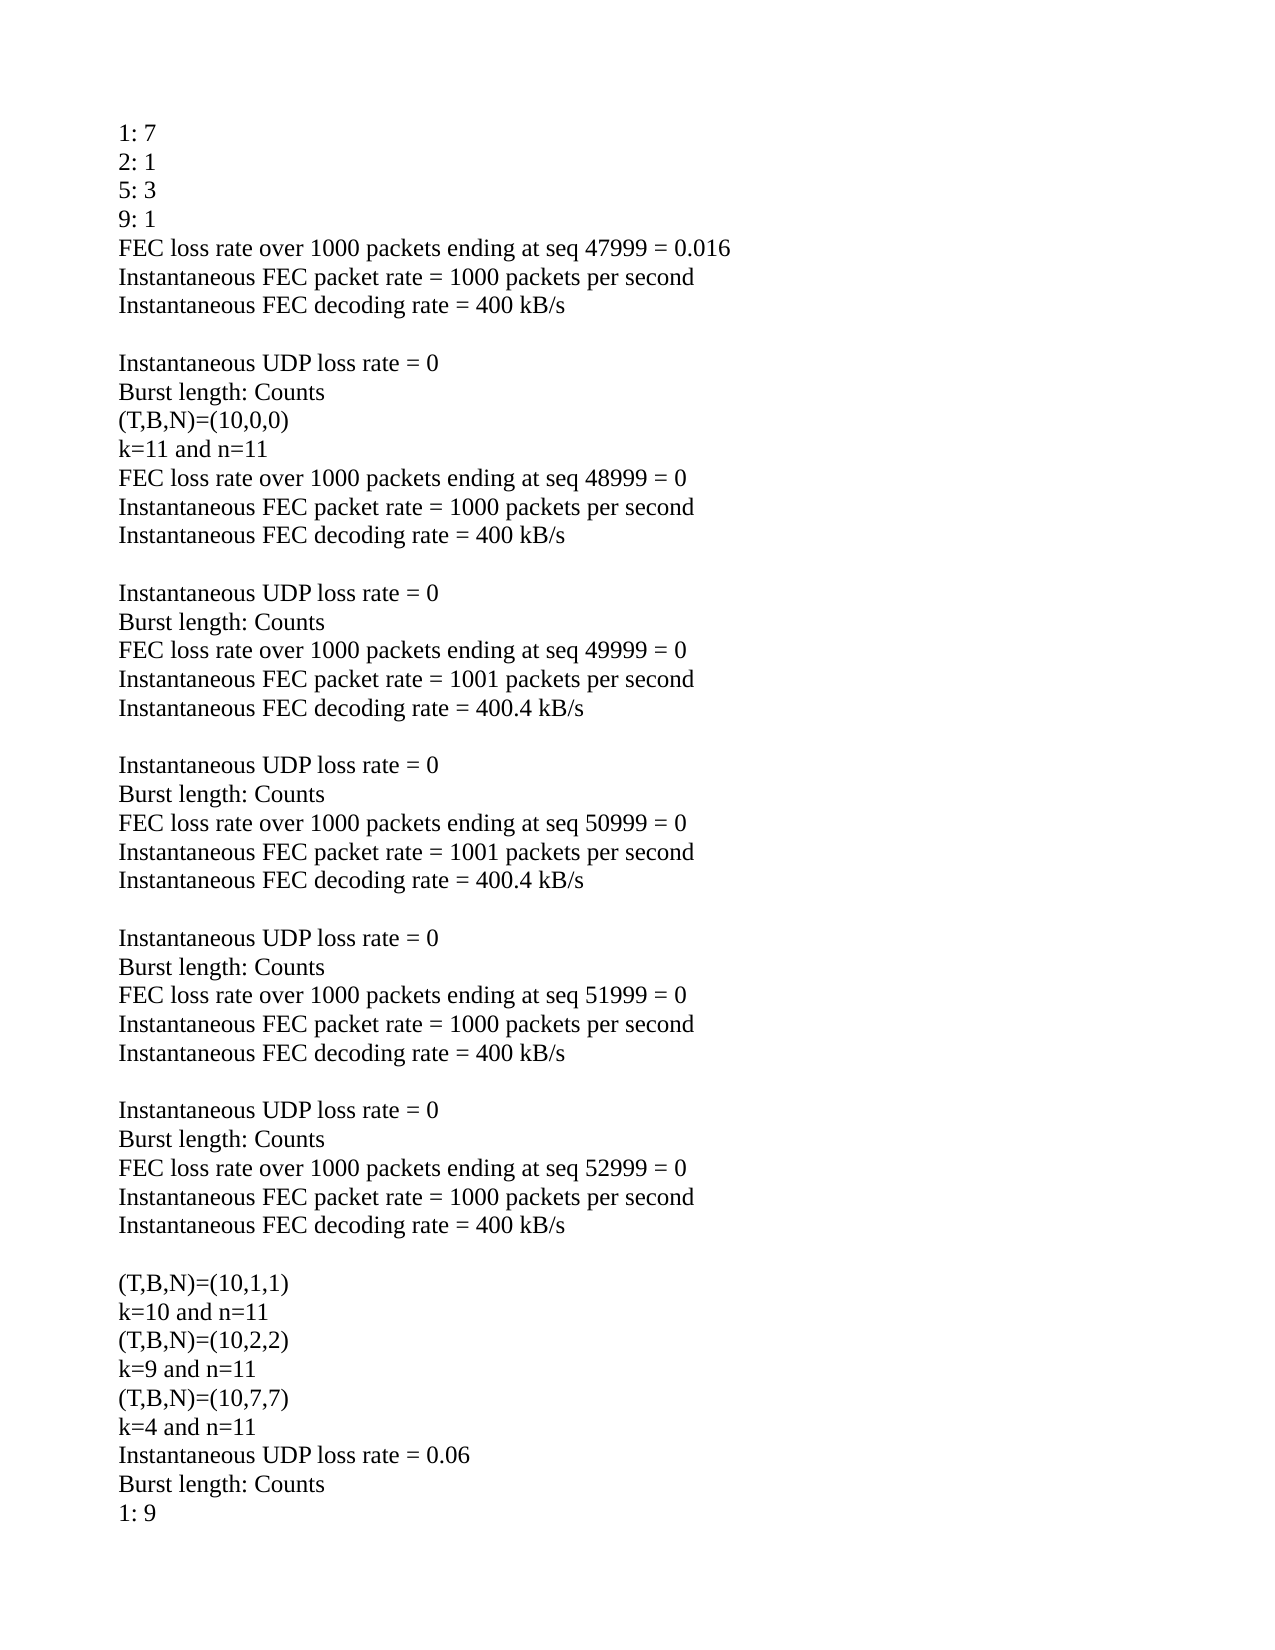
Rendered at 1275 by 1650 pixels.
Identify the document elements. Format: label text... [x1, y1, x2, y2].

text FEC loss rate over 1000 packets ending at seq 50999 = 0 [118, 808, 1157, 837]
text FEC loss rate over 1000 packets ending at seq 47999 = 0.016 [118, 233, 1157, 262]
text (T,B,N)=(10,0,0) [118, 406, 1157, 434]
text k=11 and n=11 [118, 434, 1157, 463]
text FEC loss rate over 1000 packets ending at seq 49999 = 0 [118, 636, 1157, 664]
text Instantaneous FEC packet rate = 1001 packets per second [118, 837, 1157, 866]
text k=9 and n=11 [118, 1354, 1157, 1383]
text Burst length: Counts [118, 952, 1157, 981]
text FEC loss rate over 1000 packets ending at seq 51999 = 0 [118, 981, 1157, 1009]
text Instantaneous UDP loss rate = 0 [118, 923, 1157, 952]
text Instantaneous FEC packet rate = 1000 packets per second [118, 1182, 1157, 1211]
text Instantaneous FEC packet rate = 1000 packets per second [118, 262, 1157, 291]
text 1: 9 [118, 1498, 1157, 1527]
text Burst length: Counts [118, 779, 1157, 808]
text Burst length: Counts [118, 607, 1157, 636]
text FEC loss rate over 1000 packets ending at seq 48999 = 0 [118, 463, 1157, 492]
text Burst length: Counts [118, 377, 1157, 406]
text (T,B,N)=(10,2,2) [118, 1326, 1157, 1354]
text Instantaneous FEC decoding rate = 400 kB/s [118, 1038, 1157, 1067]
text Instantaneous FEC packet rate = 1001 packets per second [118, 664, 1157, 693]
text 2: 1 [118, 147, 1157, 176]
text (T,B,N)=(10,7,7) [118, 1383, 1157, 1412]
text Instantaneous FEC decoding rate = 400 kB/s [118, 291, 1157, 319]
text k=4 and n=11 [118, 1412, 1157, 1441]
text Burst length: Counts [118, 1469, 1157, 1498]
text Instantaneous UDP loss rate = 0.06 [118, 1441, 1157, 1469]
text k=10 and n=11 [118, 1297, 1157, 1326]
text Instantaneous FEC decoding rate = 400 kB/s [118, 521, 1157, 549]
text 1: 7 [118, 118, 1157, 147]
text Burst length: Counts [118, 1124, 1157, 1153]
text Instantaneous FEC packet rate = 1000 packets per second [118, 1009, 1157, 1038]
text 9: 1 [118, 204, 1157, 233]
text Instantaneous FEC decoding rate = 400 kB/s [118, 1211, 1157, 1239]
text Instantaneous FEC decoding rate = 400.4 kB/s [118, 693, 1157, 722]
text (T,B,N)=(10,1,1) [118, 1268, 1157, 1297]
text Instantaneous UDP loss rate = 0 [118, 578, 1157, 607]
text 5: 3 [118, 176, 1157, 204]
text Instantaneous FEC packet rate = 1000 packets per second [118, 492, 1157, 521]
text Instantaneous FEC decoding rate = 400.4 kB/s [118, 866, 1157, 894]
text Instantaneous UDP loss rate = 0 [118, 1096, 1157, 1124]
text FEC loss rate over 1000 packets ending at seq 52999 = 0 [118, 1153, 1157, 1182]
text Instantaneous UDP loss rate = 0 [118, 751, 1157, 779]
text Instantaneous UDP loss rate = 0 [118, 348, 1157, 377]
